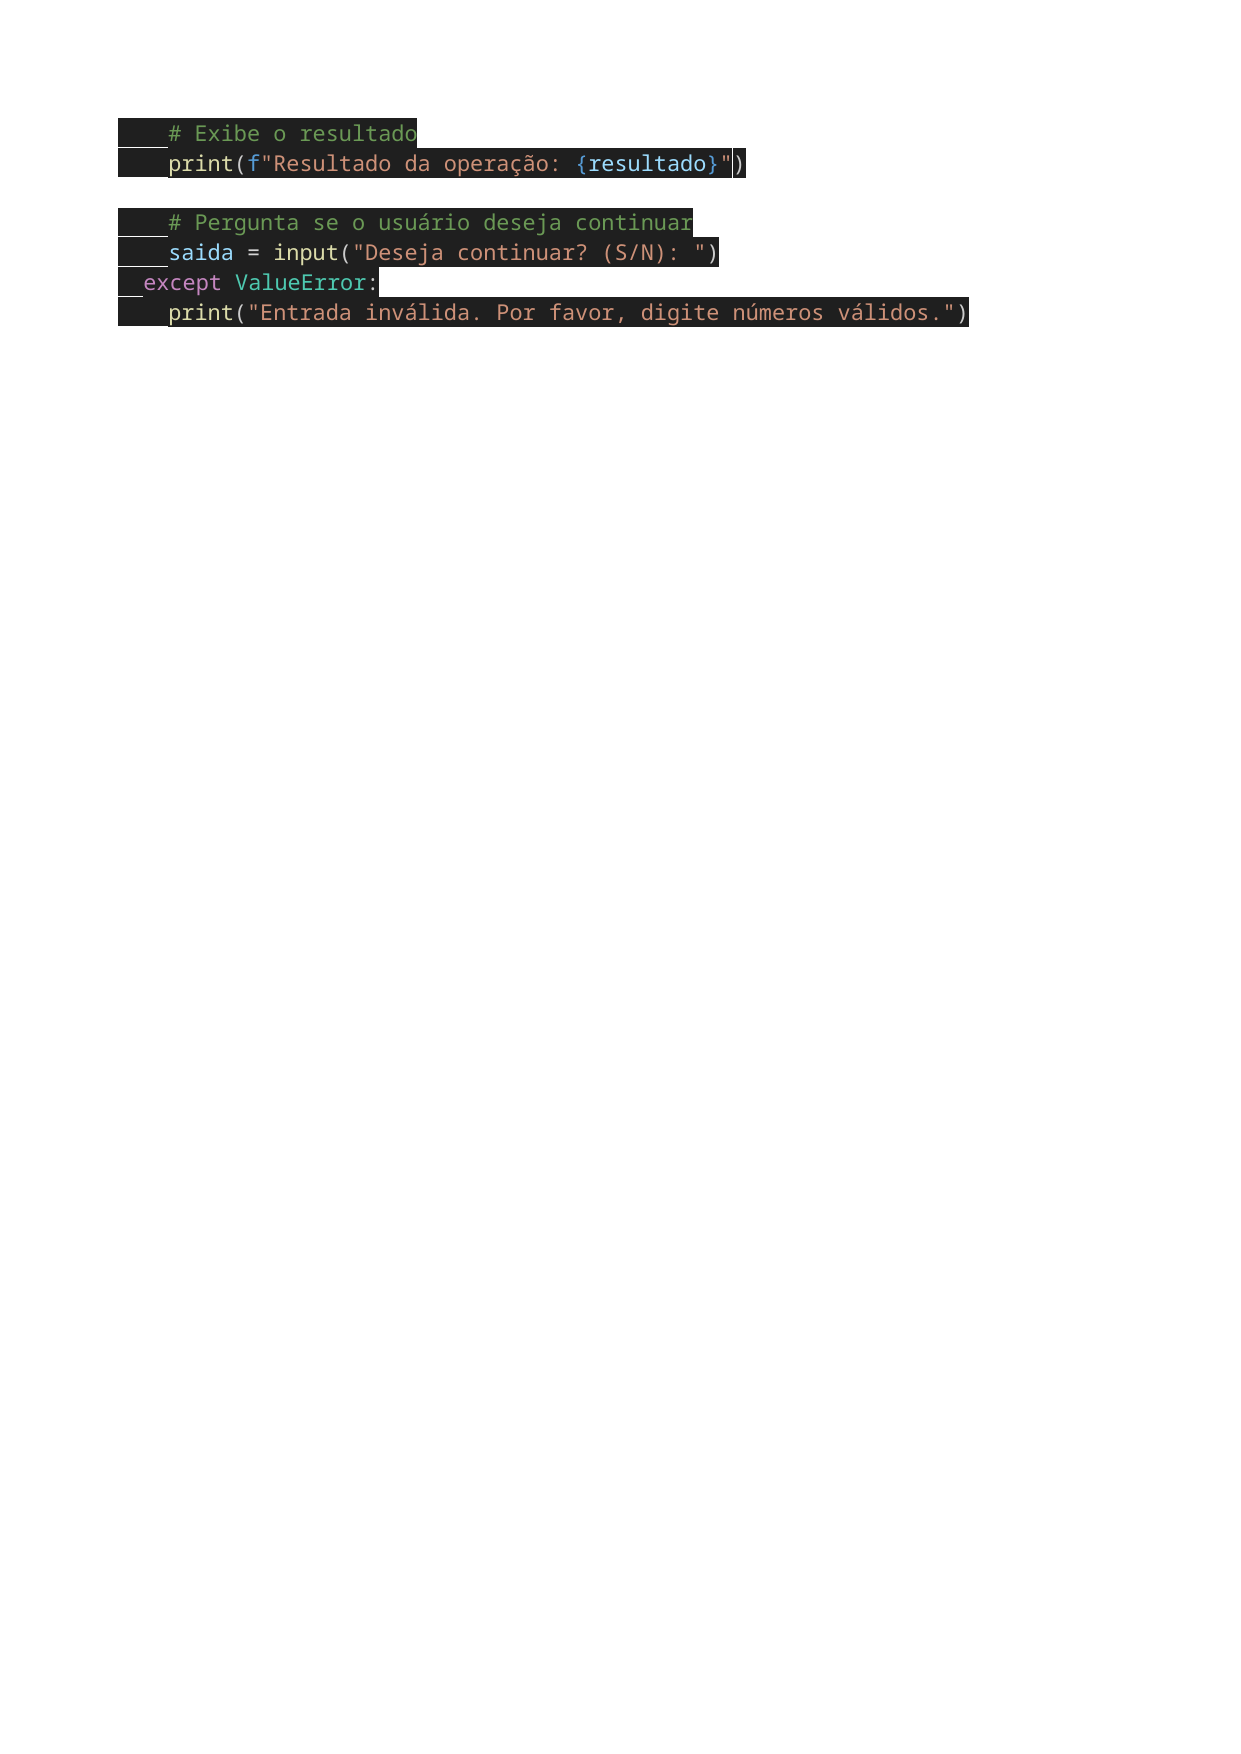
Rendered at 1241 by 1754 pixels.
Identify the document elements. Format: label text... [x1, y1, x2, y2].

text saida = input("Deseja continuar? (S/N): ") [118, 237, 1122, 267]
text print(f"Resultado da operação: {resultado}") [118, 148, 1122, 178]
text except ValueError: [118, 267, 1122, 297]
text # Exibe o resultado [118, 118, 1122, 148]
text # Pergunta se o usuário deseja continuar [118, 207, 1122, 237]
text print("Entrada inválida. Por favor, digite números válidos.") [118, 297, 1122, 327]
